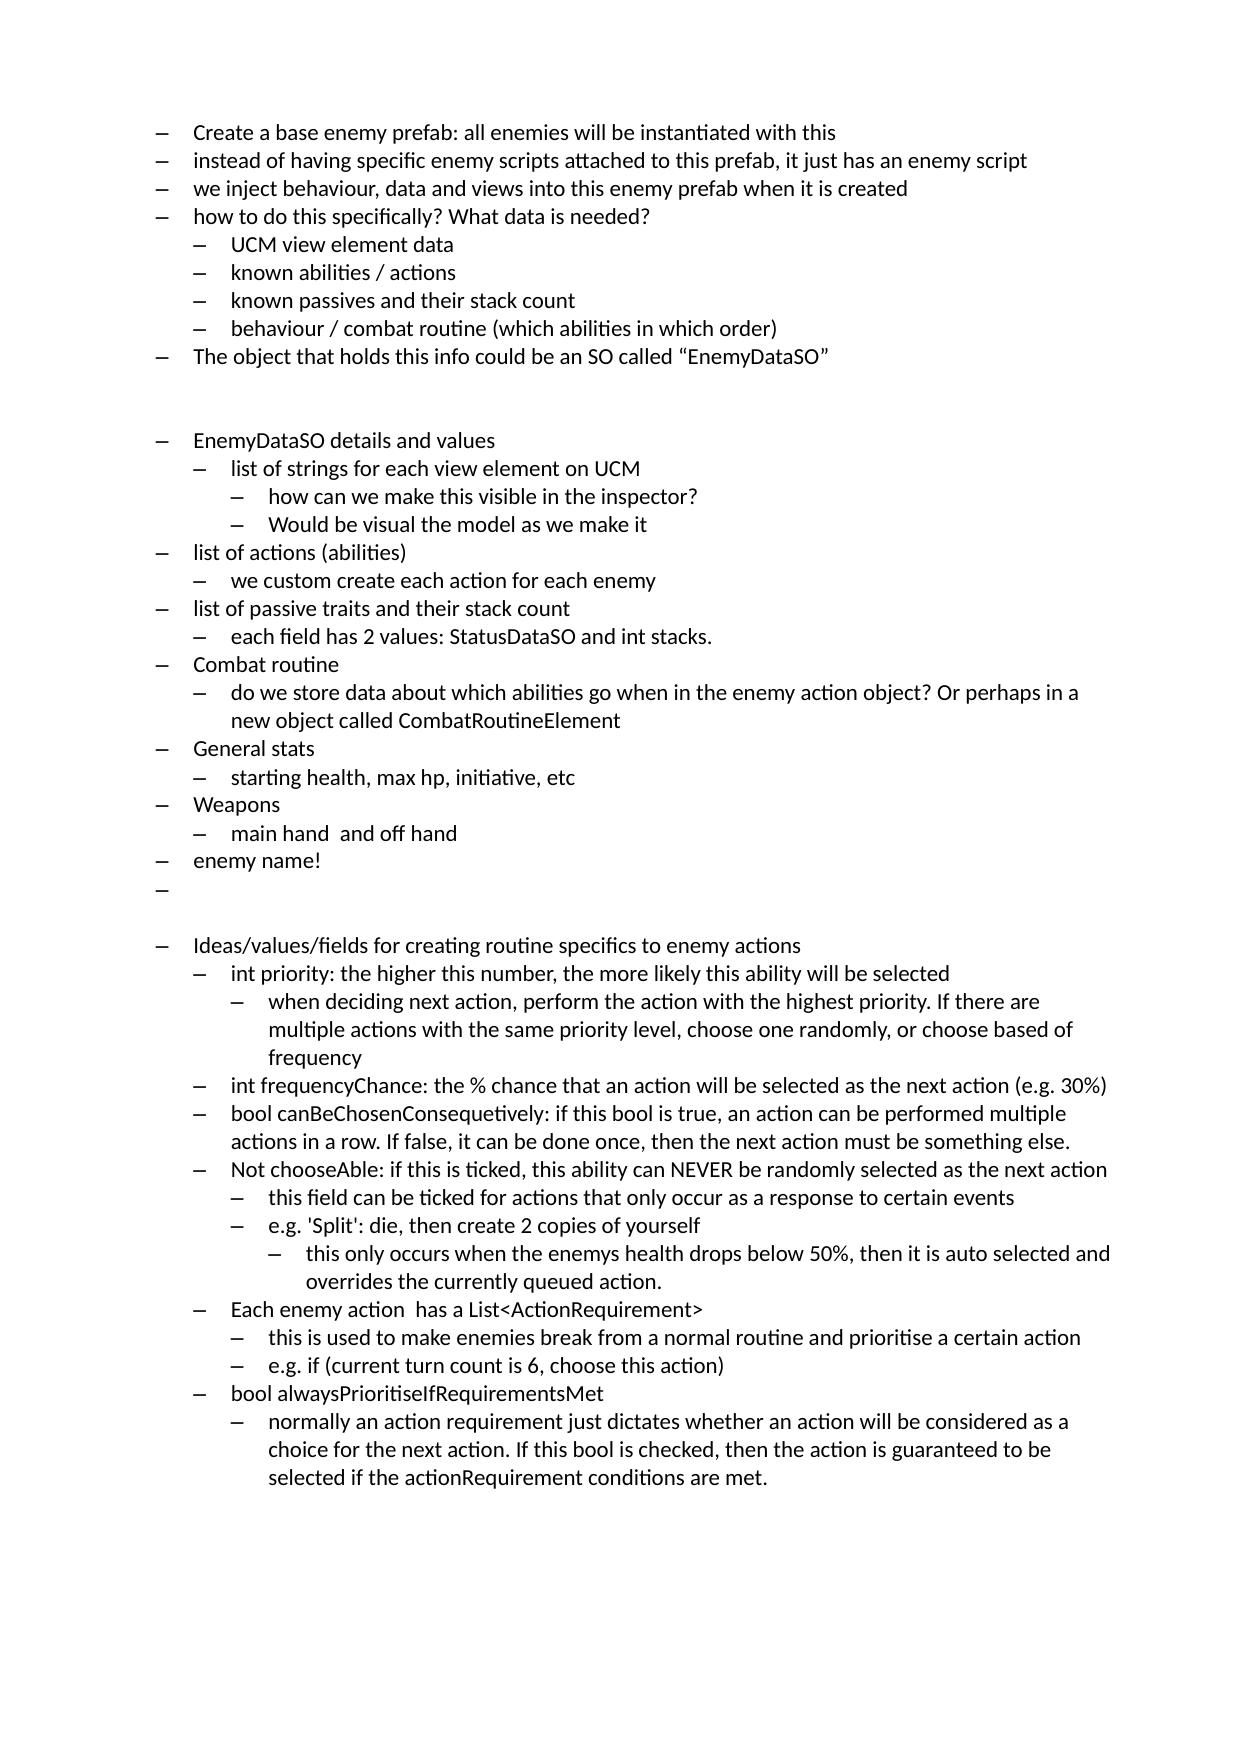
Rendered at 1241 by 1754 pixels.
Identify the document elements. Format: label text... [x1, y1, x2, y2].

list instead of having specific enemy scripts attached to this prefab, it just has an enemy script [156, 146, 1122, 174]
list main hand and off hand [193, 819, 1122, 847]
list this only occurs when the enemys health drops below 50%, then it is auto selected and overrides the currently queued action. [268, 1239, 1122, 1295]
list UCM view element data [193, 230, 1122, 258]
list Weapons [156, 791, 1122, 819]
list Would be visual the model as we make it [231, 510, 1122, 538]
list bool alwaysPrioritiseIfRequirementsMet [193, 1379, 1122, 1407]
list Ideas/values/fields for creating routine specifics to enemy actions [156, 931, 1122, 959]
list how to do this specifically? What data is needed? [156, 202, 1122, 230]
list General stats [156, 734, 1122, 763]
list this is used to make enemies break from a normal routine and prioritise a certain action [231, 1323, 1122, 1351]
list Create a base enemy prefab: all enemies will be instantiated with this [156, 118, 1122, 146]
list The object that holds this info could be an SO called “EnemyDataSO” [156, 342, 1122, 370]
list e.g. if (current turn count is 6, choose this action) [231, 1351, 1122, 1379]
list known passives and their stack count [193, 286, 1122, 314]
list list of strings for each view element on UCM [193, 454, 1122, 482]
list bool canBeChosenConsequetively: if this bool is true, an action can be performed multiple actions in a row. If false, it can be done once, then the next action must be something else. [193, 1099, 1122, 1155]
list list of actions (abilities) [156, 538, 1122, 566]
list int frequencyChance: the % chance that an action will be selected as the next action (e.g. 30%) [193, 1071, 1122, 1099]
list known abilities / actions [193, 258, 1122, 286]
list enemy name! [156, 847, 1122, 875]
list we inject behaviour, data and views into this enemy prefab when it is created [156, 174, 1122, 202]
list each field has 2 values: StatusDataSO and int stacks. [193, 622, 1122, 651]
list Combat routine [156, 651, 1122, 678]
list this field can be ticked for actions that only occur as a response to certain events [231, 1183, 1122, 1211]
list Each enemy action has a List<ActionRequirement> [193, 1295, 1122, 1323]
list Not chooseAble: if this is ticked, this ability can NEVER be randomly selected as the next action [193, 1155, 1122, 1183]
list when deciding next action, perform the action with the highest priority. If there are multiple actions with the same priority level, choose one randomly, or choose based of frequency [231, 987, 1122, 1071]
list starting health, max hp, initiative, etc [193, 763, 1122, 791]
list behaviour / combat routine (which abilities in which order) [193, 314, 1122, 342]
list int priority: the higher this number, the more likely this ability will be selected [193, 959, 1122, 987]
list EnemyDataSO details and values [156, 426, 1122, 454]
list e.g. 'Split': die, then create 2 copies of yourself [231, 1211, 1122, 1239]
list how can we make this visible in the inspector? [231, 482, 1122, 510]
list list of passive traits and their stack count [156, 594, 1122, 622]
list normally an action requirement just dictates whether an action will be considered as a choice for the next action. If this bool is checked, then the action is guaranteed to be selected if the actionRequirement conditions are met. [231, 1407, 1122, 1491]
list we custom create each action for each enemy [193, 566, 1122, 594]
list do we store data about which abilities go when in the enemy action object? Or perhaps in a new object called CombatRoutineElement [193, 678, 1122, 734]
